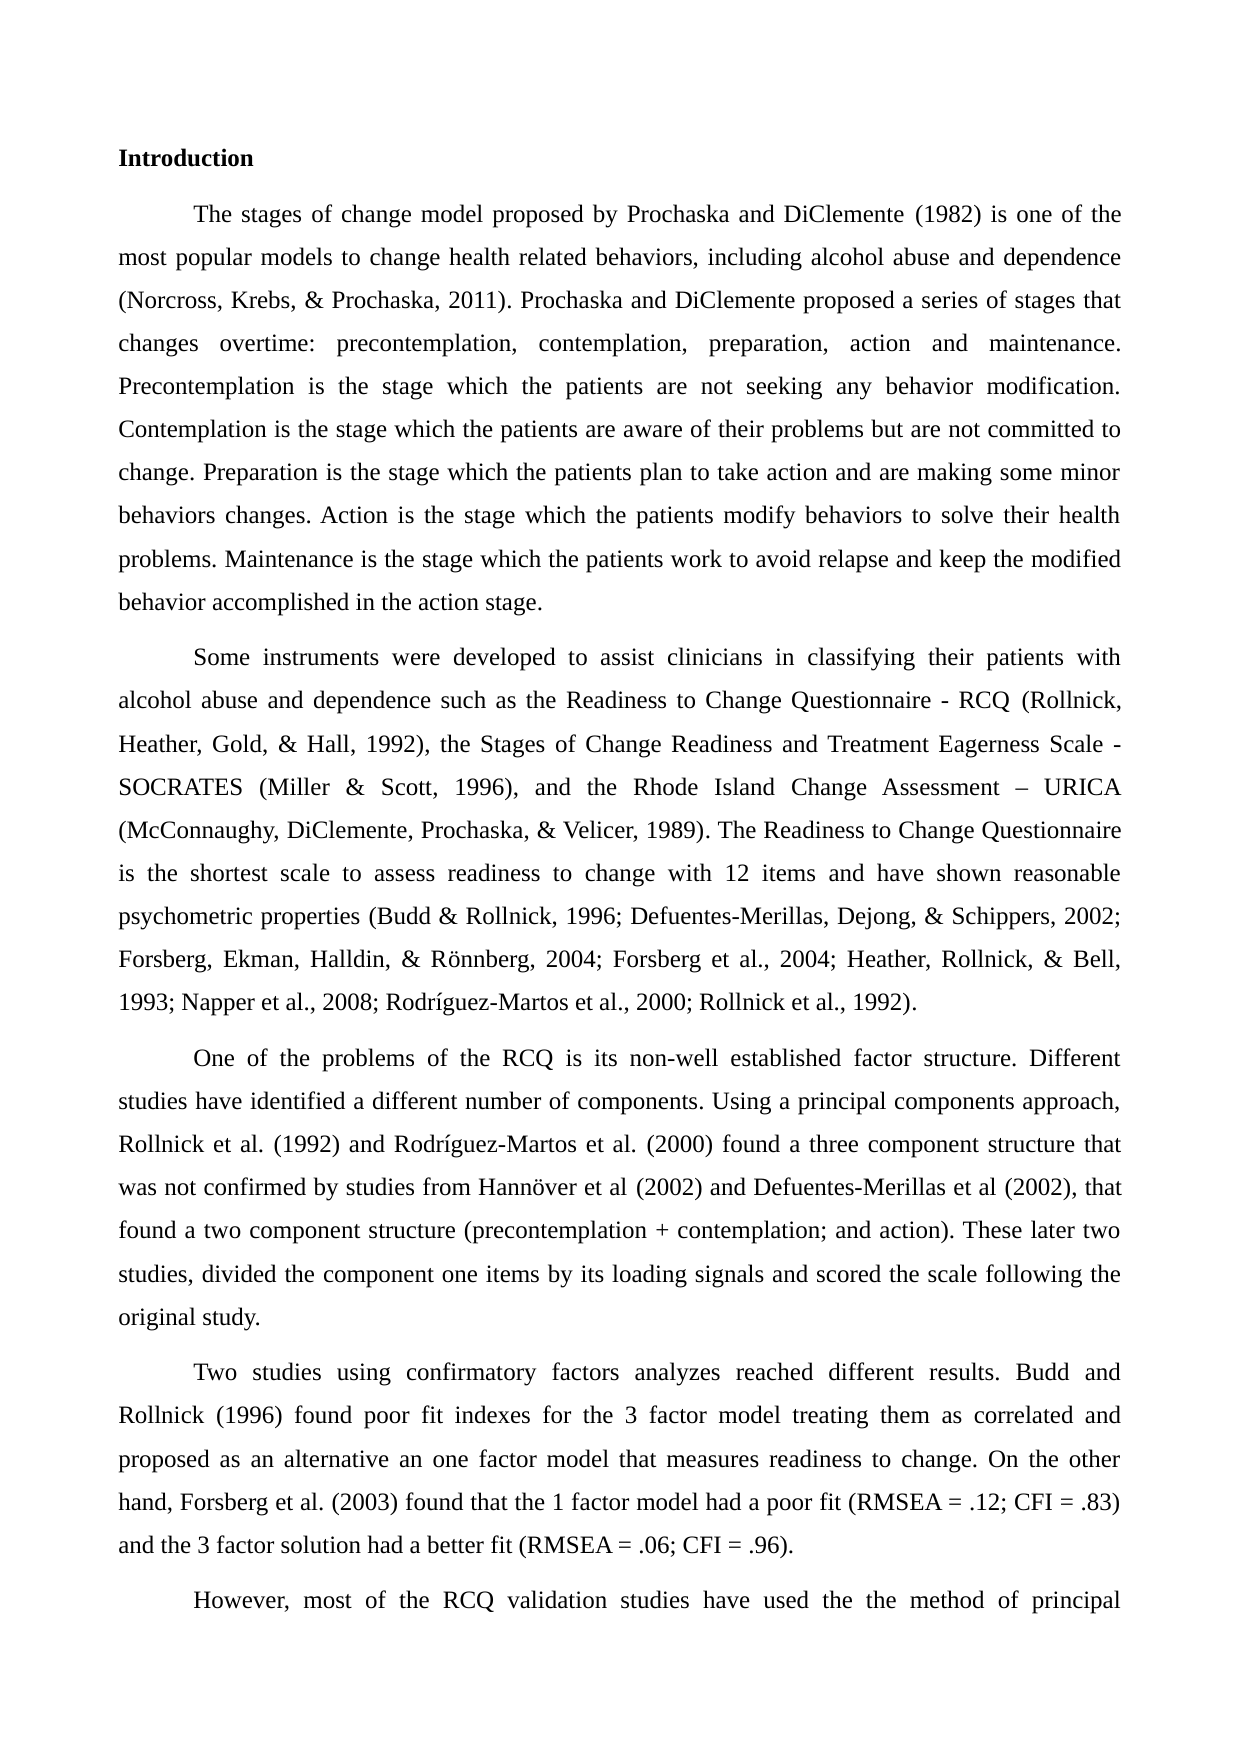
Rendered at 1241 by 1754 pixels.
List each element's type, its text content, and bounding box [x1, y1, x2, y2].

text However, most of the RCQ validation studies have used the the method of principal [118, 1586, 1122, 1614]
text The stages of change model proposed by Prochaska and DiClemente (1982) is one of the most popular models to change health related behaviors, including alcohol abuse and dependence (Norcross, Krebs, & Prochaska, 2011). Prochaska and DiClemente proposed a series of stages that changes overtime: precontemplation, contemplation, preparation, action and maintenance. Precontemplation is the stage which the patients are not seeking any behavior modification. Contemplation is the stage which the patients are aware of their problems but are not committed to change. Preparation is the stage which the patients plan to take action and are making some minor behaviors changes. Action is the stage which the patients modify behaviors to solve their health problems. Maintenance is the stage which the patients work to avoid relapse and keep the modified behavior accomplished in the action stage. [118, 199, 1122, 616]
text Some instruments were developed to assist clinicians in classifying their patients with alcohol abuse and dependence such as the Readiness to Change Questionnaire - RCQ (Rollnick, Heather, Gold, & Hall, 1992), the Stages of Change Readiness and Treatment Eagerness Scale - SOCRATES (Miller & Scott, 1996), and the Rhode Island Change Assessment – URICA (McConnaughy, DiClemente, Prochaska, & Velicer, 1989). The Readiness to Change Questionnaire is the shortest scale to assess readiness to change with 12 items and have shown reasonable psychometric properties (Budd & Rollnick, 1996; Defuentes-Merillas, Dejong, & Schippers, 2002; Forsberg, Ekman, Halldin, & Rönnberg, 2004; Forsberg et al., 2004; Heather, Rollnick, & Bell, 1993; Napper et al., 2008; Rodríguez-Martos et al., 2000; Rollnick et al., 1992). [118, 642, 1122, 1016]
text Two studies using confirmatory factors analyzes reached different results. Budd and Rollnick (1996) found poor fit indexes for the 3 factor model treating them as correlated and proposed as an alternative an one factor model that measures readiness to change. On the other hand, Forsberg et al. (2003) found that the 1 factor model had a poor fit (RMSEA = .12; CFI = .83) and the 3 factor solution had a better fit (RMSEA = .06; CFI = .96). [118, 1357, 1122, 1559]
text One of the problems of the RCQ is its non-well established factor structure. Different studies have identified a different number of components. Using a principal components approach, Rollnick et al. (1992) and Rodríguez-Martos et al. (2000) found a three component structure that was not confirmed by studies from Hannöver et al (2002) and Defuentes-Merillas et al (2002), that found a two component structure (precontemplation + contemplation; and action). These later two studies, divided the component one items by its loading signals and scored the scale following the original study. [118, 1043, 1122, 1331]
subtitle Introduction [118, 143, 1122, 172]
